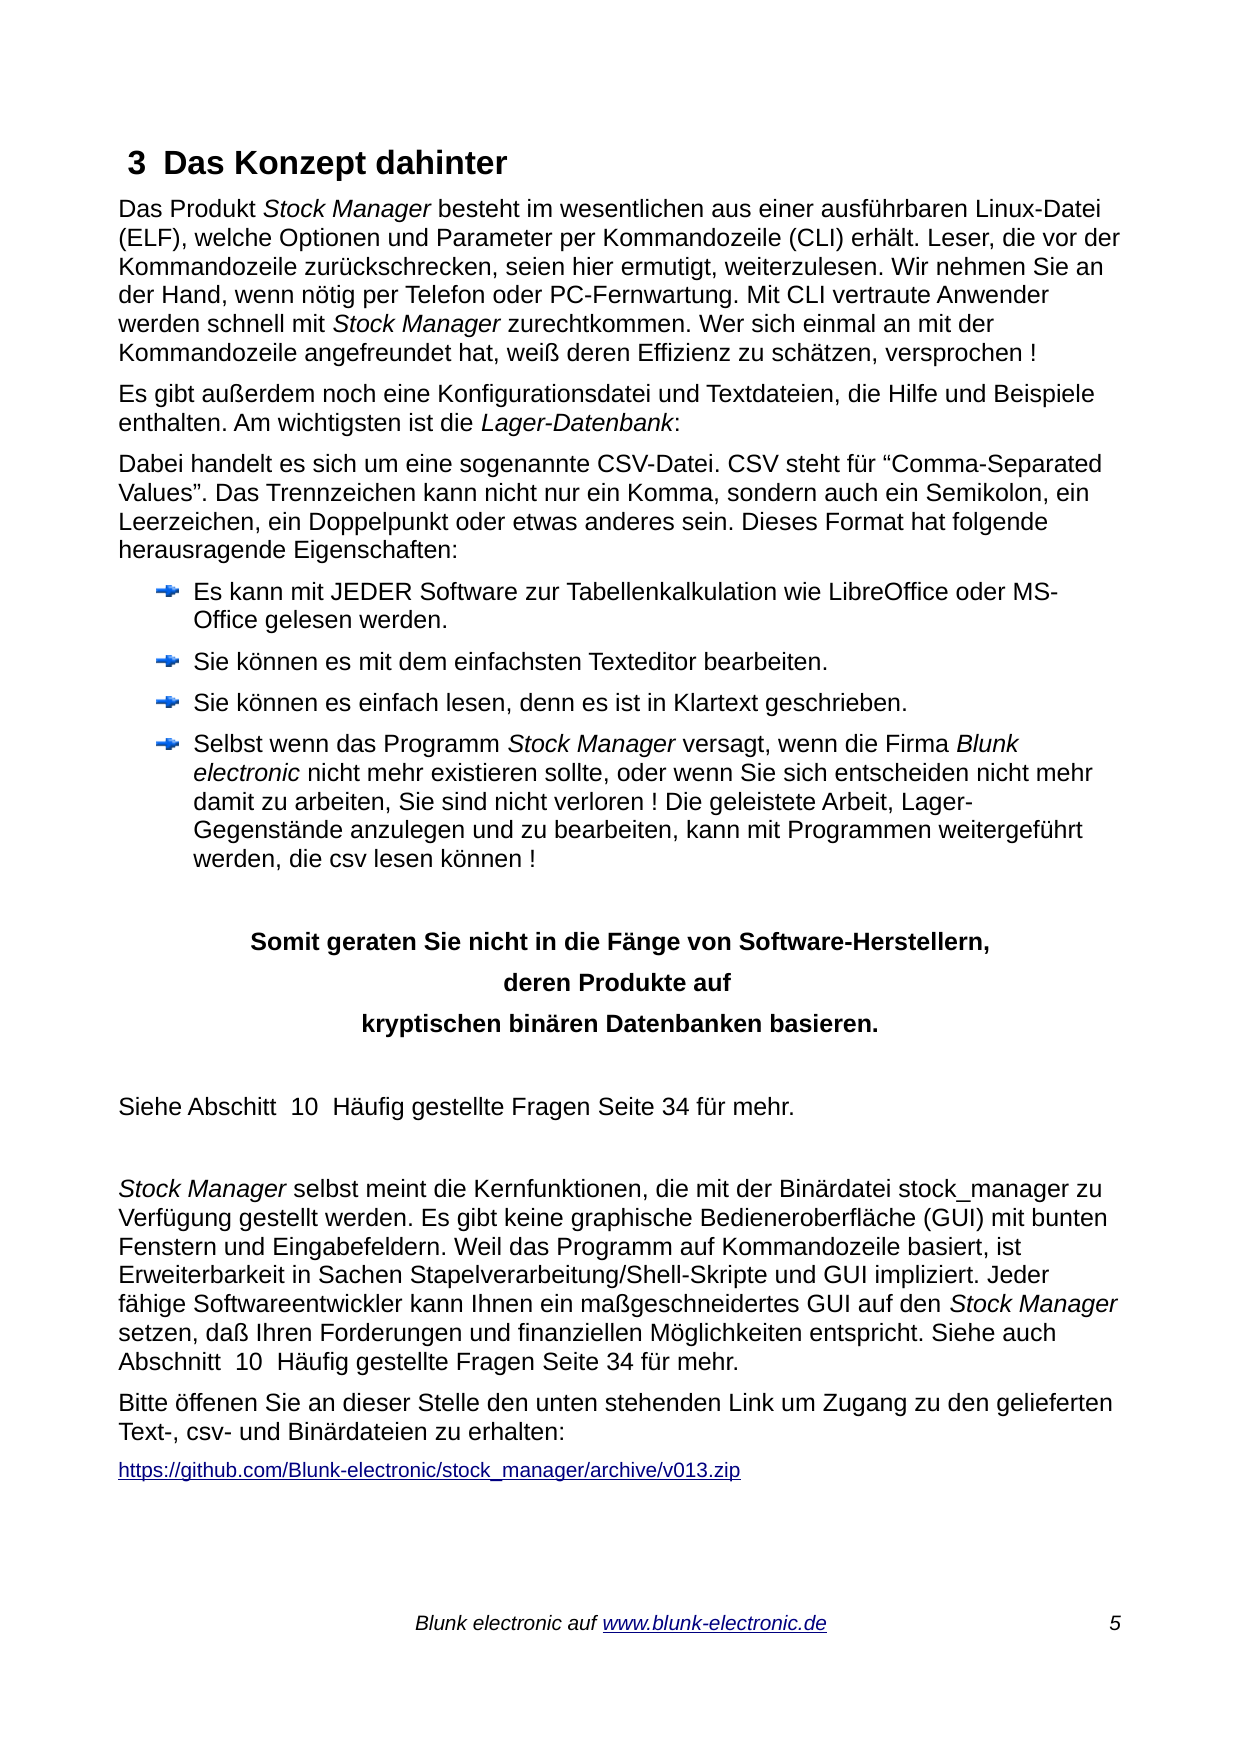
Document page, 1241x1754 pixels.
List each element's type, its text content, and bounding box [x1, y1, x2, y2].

text Dabei handelt es sich um eine sogenannte CSV-Datei. CSV steht für “Comma-Separated Values”. Das Trennzeichen kann nicht nur ein Komma, sondern auch ein Semikolon, ein Leerzeichen, ein Doppelpunkt oder etwas anderes sein. Dieses Format hat folgende herausragende Eigenschaften: [118, 449, 1123, 564]
text https://github.com/Blunk-electronic/stock_manager/archive/v013.zip [118, 1458, 1123, 1482]
list Sie können es mit dem einfachsten Texteditor bearbeiten. [156, 647, 1123, 676]
list Sie können es einfach lesen, denn es ist in Klartext geschrieben. [156, 688, 1123, 717]
list Selbst wenn das Programm Stock Manager versagt, wenn die Firma Blunk electronic nicht mehr existieren sollte, oder wenn Sie sich entscheiden nicht mehr damit zu arbeiten, Sie sind nicht verloren ! Die geleistete Arbeit, Lager-Gegenstände anzulegen und zu bearbeiten, kann mit Programmen weitergeführt werden, die csv lesen können ! [156, 729, 1123, 873]
text Siehe Abschitt 10 Häufig gestellte Fragen Seite 35 für mehr. [118, 1092, 1123, 1121]
text deren Produkte auf [118, 968, 1123, 997]
picture [156, 696, 179, 708]
picture [156, 585, 179, 597]
text Bitte öffenen Sie an dieser Stelle den unten stehenden Link um Zugang zu den gelieferten Text-, csv- und Binärdateien zu erhalten: [118, 1388, 1123, 1446]
text Somit geraten Sie nicht in die Fänge von Software-Herstellern, [118, 927, 1123, 956]
text Es gibt außerdem noch eine Konfigurationsdatei und Textdateien, die Hilfe und Beispiele enthalten. Am wichtigsten ist die Lager-Datenbank: [118, 379, 1123, 437]
subtitle Das Konzept dahinter [118, 143, 1123, 182]
list Es kann mit JEDER Software zur Tabellenkalkulation wie LibreOffice oder MS-Office gelesen werden. [156, 577, 1123, 634]
picture [156, 655, 179, 667]
picture [156, 738, 179, 750]
text Das Produkt Stock Manager besteht im wesentlichen aus einer ausführbaren Linux-Datei (ELF), welche Optionen und Parameter per Kommandozeile (CLI) erhält. Leser, die vor der Kommandozeile zurückschrecken, seien hier ermutigt, weiterzulesen. Wir nehmen Sie an der Hand, wenn nötig per Telefon oder PC-Fernwartung. Mit CLI vertraute Anwender werden schnell mit Stock Manager zurechtkommen. Wer sich einmal an mit der Kommandozeile angefreundet hat, weiß deren Effizienz zu schätzen, versprochen ! [118, 194, 1123, 367]
text kryptischen binären Datenbanken basieren. [118, 1009, 1123, 1038]
text Stock Manager selbst meint die Kernfunktionen, die mit der Binärdatei stock_manager zu Verfügung gestellt werden. Es gibt keine graphische Bedieneroberfläche (GUI) mit bunten Fenstern und Eingabefeldern. Weil das Programm auf Kommandozeile basiert, ist Erweiterbarkeit in Sachen Stapelverarbeitung/Shell-Skripte und GUI impliziert. Jeder fähige Softwareentwickler kann Ihnen ein maßgeschneidertes GUI auf den Stock Manager setzen, daß Ihren Forderungen und finanziellen Möglichkeiten entspricht. Siehe auch Abschnitt 10 Häufig gestellte Fragen Seite 35 für mehr. [118, 1174, 1123, 1376]
